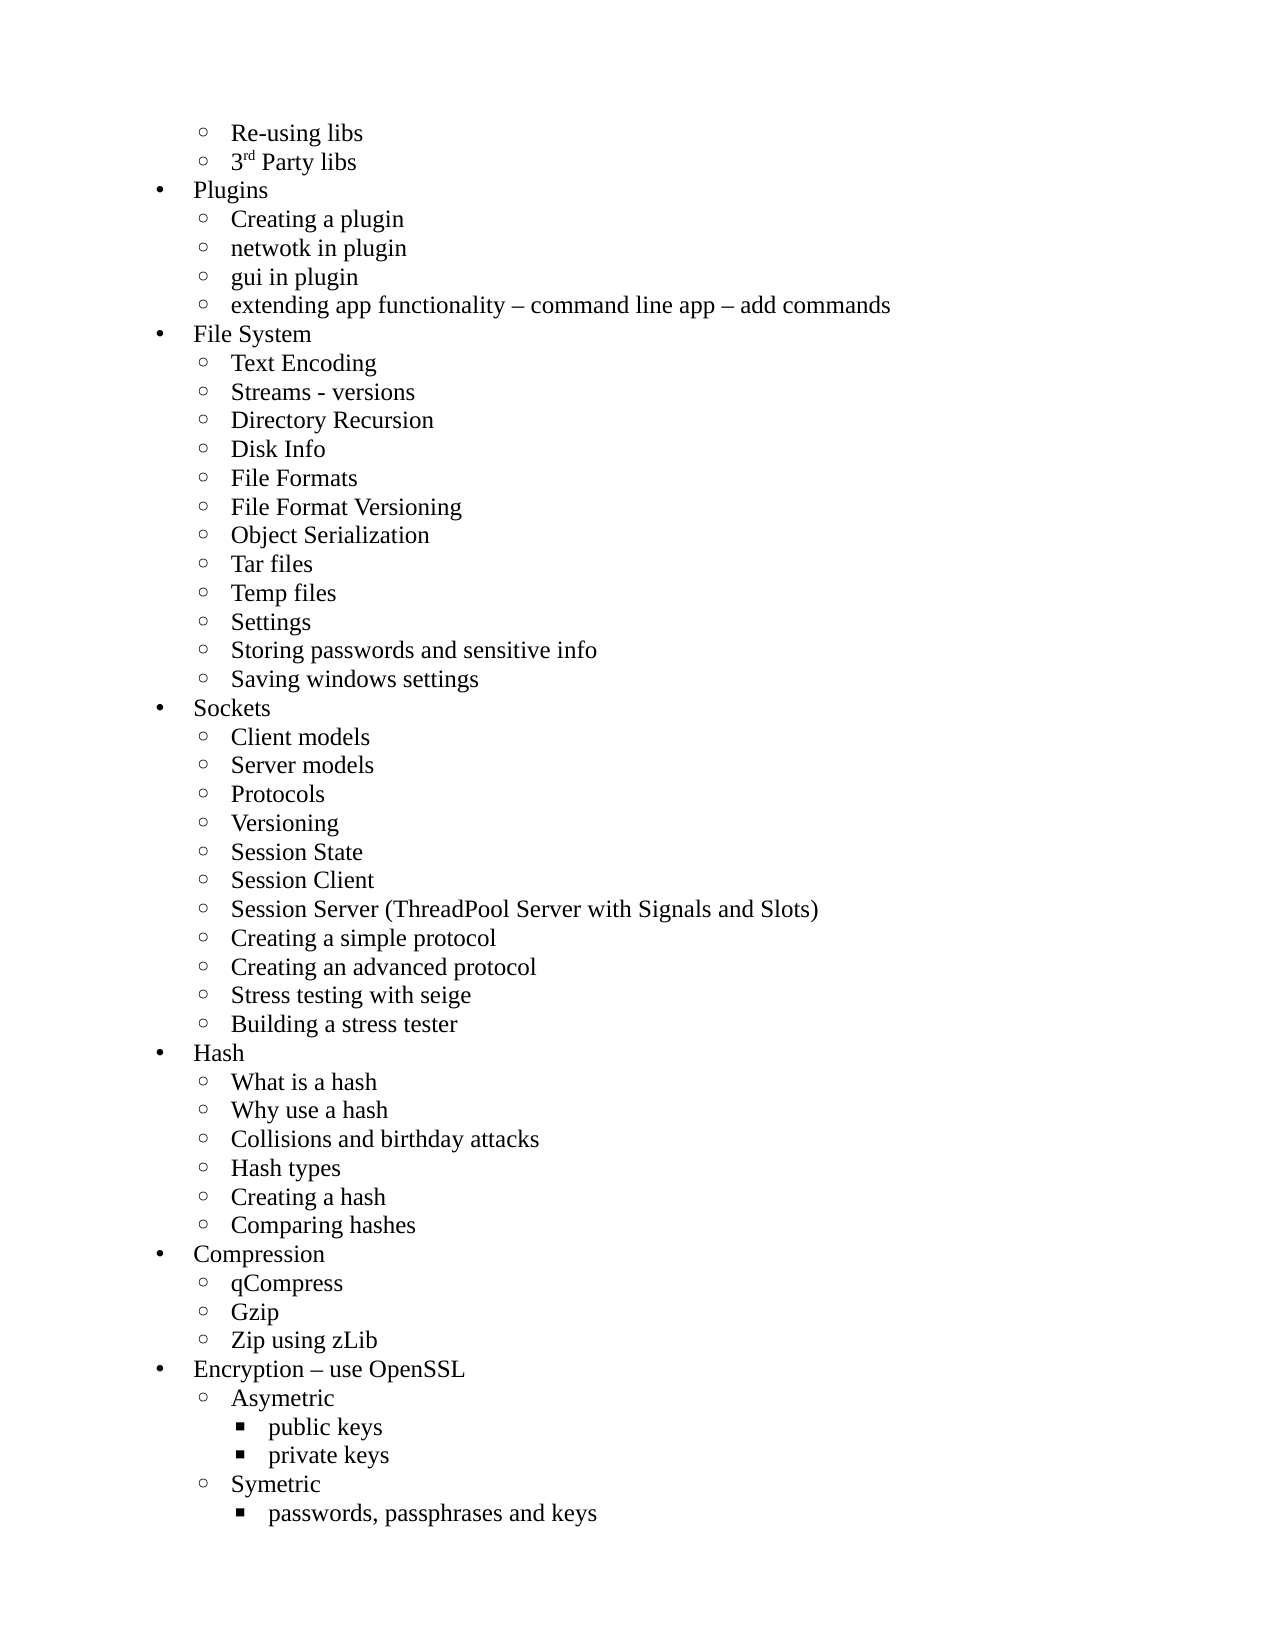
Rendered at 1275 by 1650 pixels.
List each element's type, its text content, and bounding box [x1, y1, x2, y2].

list Why use a hash [193, 1096, 1157, 1124]
list Encryption – use OpenSSL [156, 1354, 1157, 1383]
list Zip using zLib [193, 1326, 1157, 1354]
list Tar files [193, 549, 1157, 578]
list Compression [156, 1239, 1157, 1268]
list Client models [193, 722, 1157, 751]
list Server models [193, 751, 1157, 779]
list gui in plugin [193, 262, 1157, 291]
list Protocols [193, 779, 1157, 808]
list Saving windows settings [193, 664, 1157, 693]
list Session Client [193, 866, 1157, 894]
list File Formats [193, 463, 1157, 492]
list Hash types [193, 1153, 1157, 1182]
list 3rd Party libs [193, 147, 1157, 176]
list Session State [193, 837, 1157, 866]
list qCompress [193, 1268, 1157, 1297]
list Temp files [193, 578, 1157, 607]
list Creating a plugin [193, 204, 1157, 233]
list Symetric [193, 1469, 1157, 1498]
list Storing passwords and sensitive info [193, 636, 1157, 664]
list Disk Info [193, 434, 1157, 463]
list File System [156, 319, 1157, 348]
list Session Server (ThreadPool Server with Signals and Slots) [193, 894, 1157, 923]
list Stress testing with seige [193, 981, 1157, 1009]
list Creating an advanced protocol [193, 952, 1157, 981]
list Hash [156, 1038, 1157, 1067]
list Sockets [156, 693, 1157, 722]
list Settings [193, 607, 1157, 636]
list netwotk in plugin [193, 233, 1157, 262]
list Collisions and birthday attacks [193, 1124, 1157, 1153]
list Directory Recursion [193, 406, 1157, 434]
list Asymetric [193, 1383, 1157, 1412]
list public keys [231, 1412, 1157, 1441]
list Comparing hashes [193, 1211, 1157, 1239]
list passwords, passphrases and keys [231, 1498, 1157, 1527]
list Re-using libs [193, 118, 1157, 147]
list Creating a simple protocol [193, 923, 1157, 952]
list Creating a hash [193, 1182, 1157, 1211]
list Plugins [156, 176, 1157, 204]
list Building a stress tester [193, 1009, 1157, 1038]
list extending app functionality – command line app – add commands [193, 291, 1157, 319]
list Versioning [193, 808, 1157, 837]
list Streams - versions [193, 377, 1157, 406]
list private keys [231, 1441, 1157, 1469]
list What is a hash [193, 1067, 1157, 1096]
list Text Encoding [193, 348, 1157, 377]
list Gzip [193, 1297, 1157, 1326]
list Object Serialization [193, 521, 1157, 549]
list File Format Versioning [193, 492, 1157, 521]
